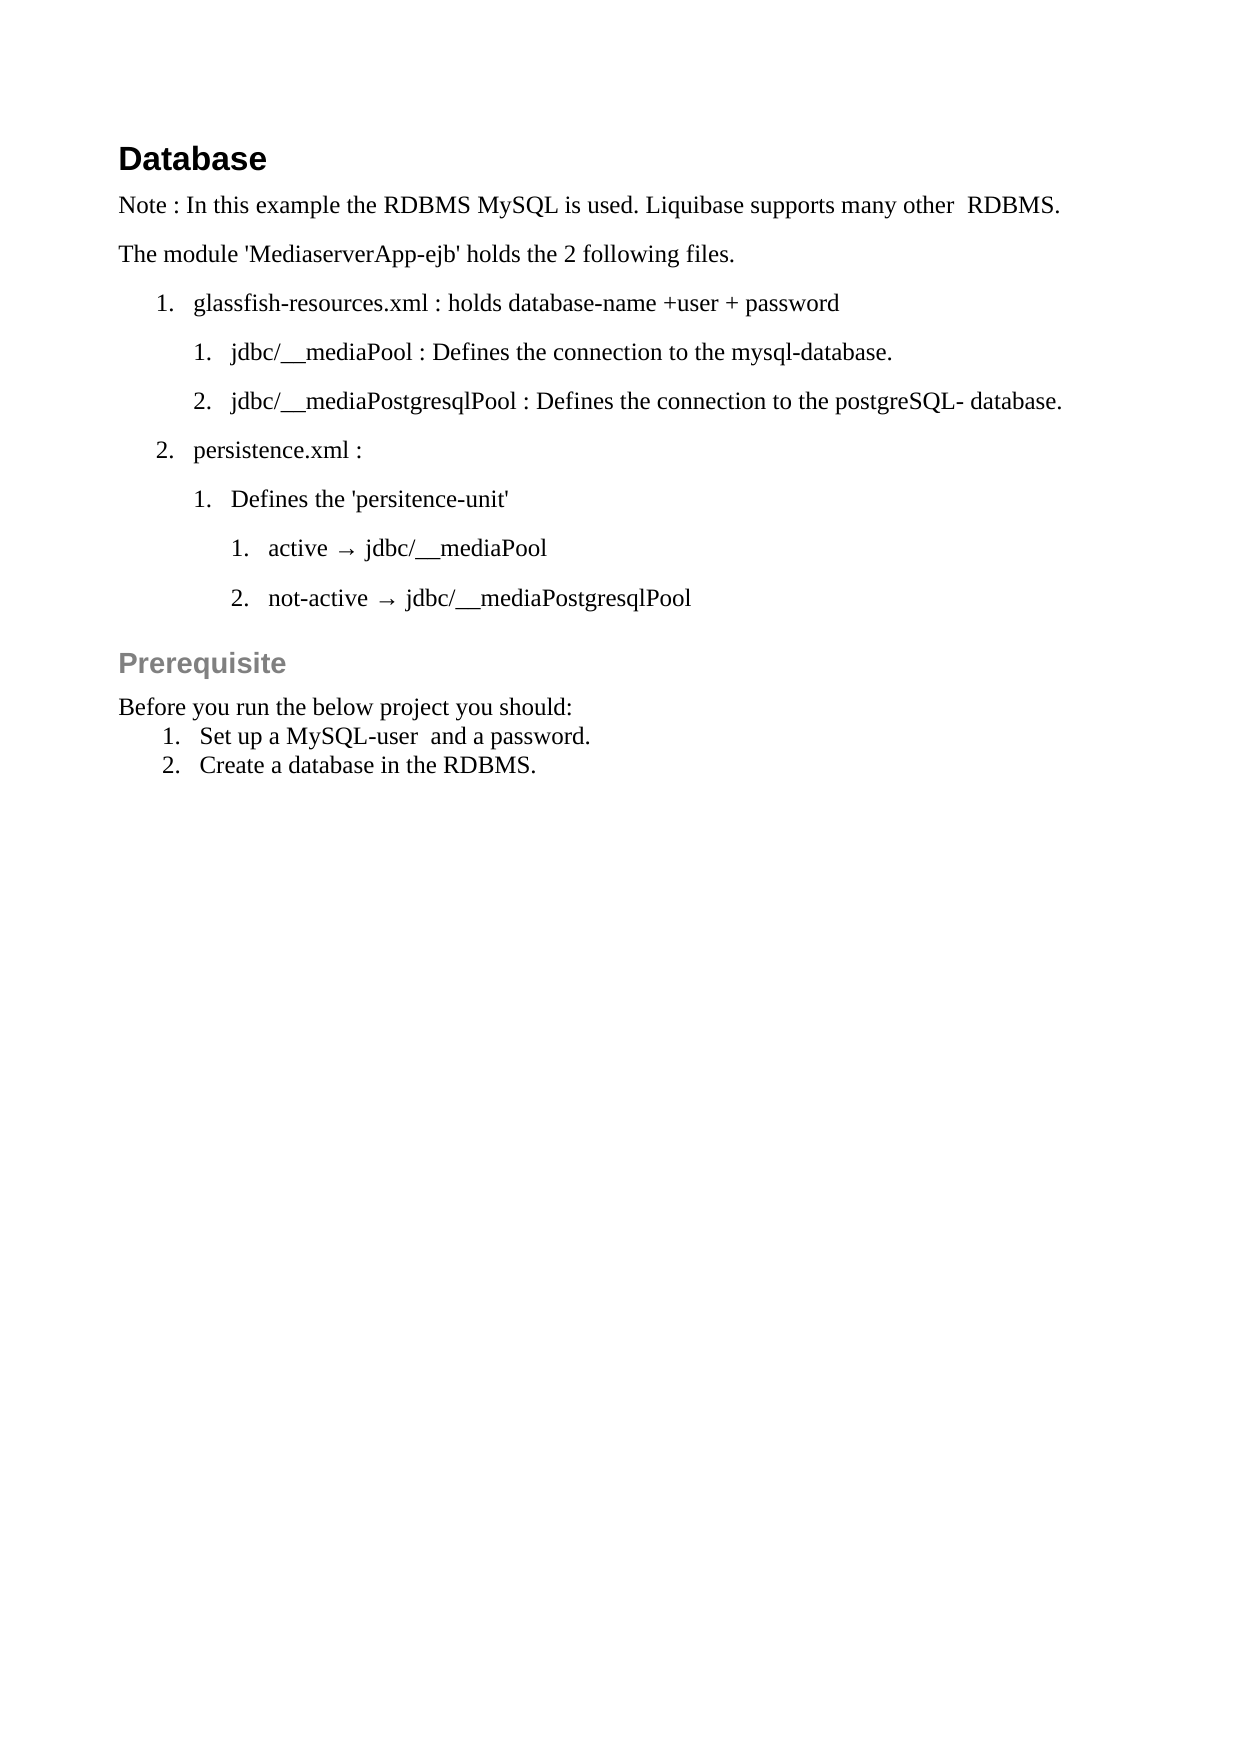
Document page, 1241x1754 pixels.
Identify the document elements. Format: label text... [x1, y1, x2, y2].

list jdbc/__mediaPool : Defines the connection to the mysql-database. [193, 337, 1122, 366]
subtitle Database [118, 139, 1122, 178]
list active → jdbc/__mediaPool [231, 533, 1122, 562]
list persistence.xml : [156, 435, 1122, 464]
list glassfish-resources.xml : holds database-name +user + password [156, 288, 1122, 317]
text Note : In this example the RDBMS MySQL is used. Liquibase supports many other RDBMS. [118, 190, 1122, 219]
list not-active → jdbc/__mediaPostgresqlPool [231, 583, 1122, 611]
list Create a database in the RDBMS. [162, 750, 1122, 778]
list Defines the 'persitence-unit' [193, 484, 1122, 513]
list Set up a MySQL-user and a password. [162, 721, 1122, 750]
list jdbc/__mediaPostgresqlPool : Defines the connection to the postgreSQL- database. [193, 386, 1122, 415]
text Before you run the below project you should: [118, 692, 1122, 721]
subtitle Prerequisite [118, 646, 1122, 680]
text The module 'MediaserverApp-ejb' holds the 2 following files. [118, 239, 1122, 268]
